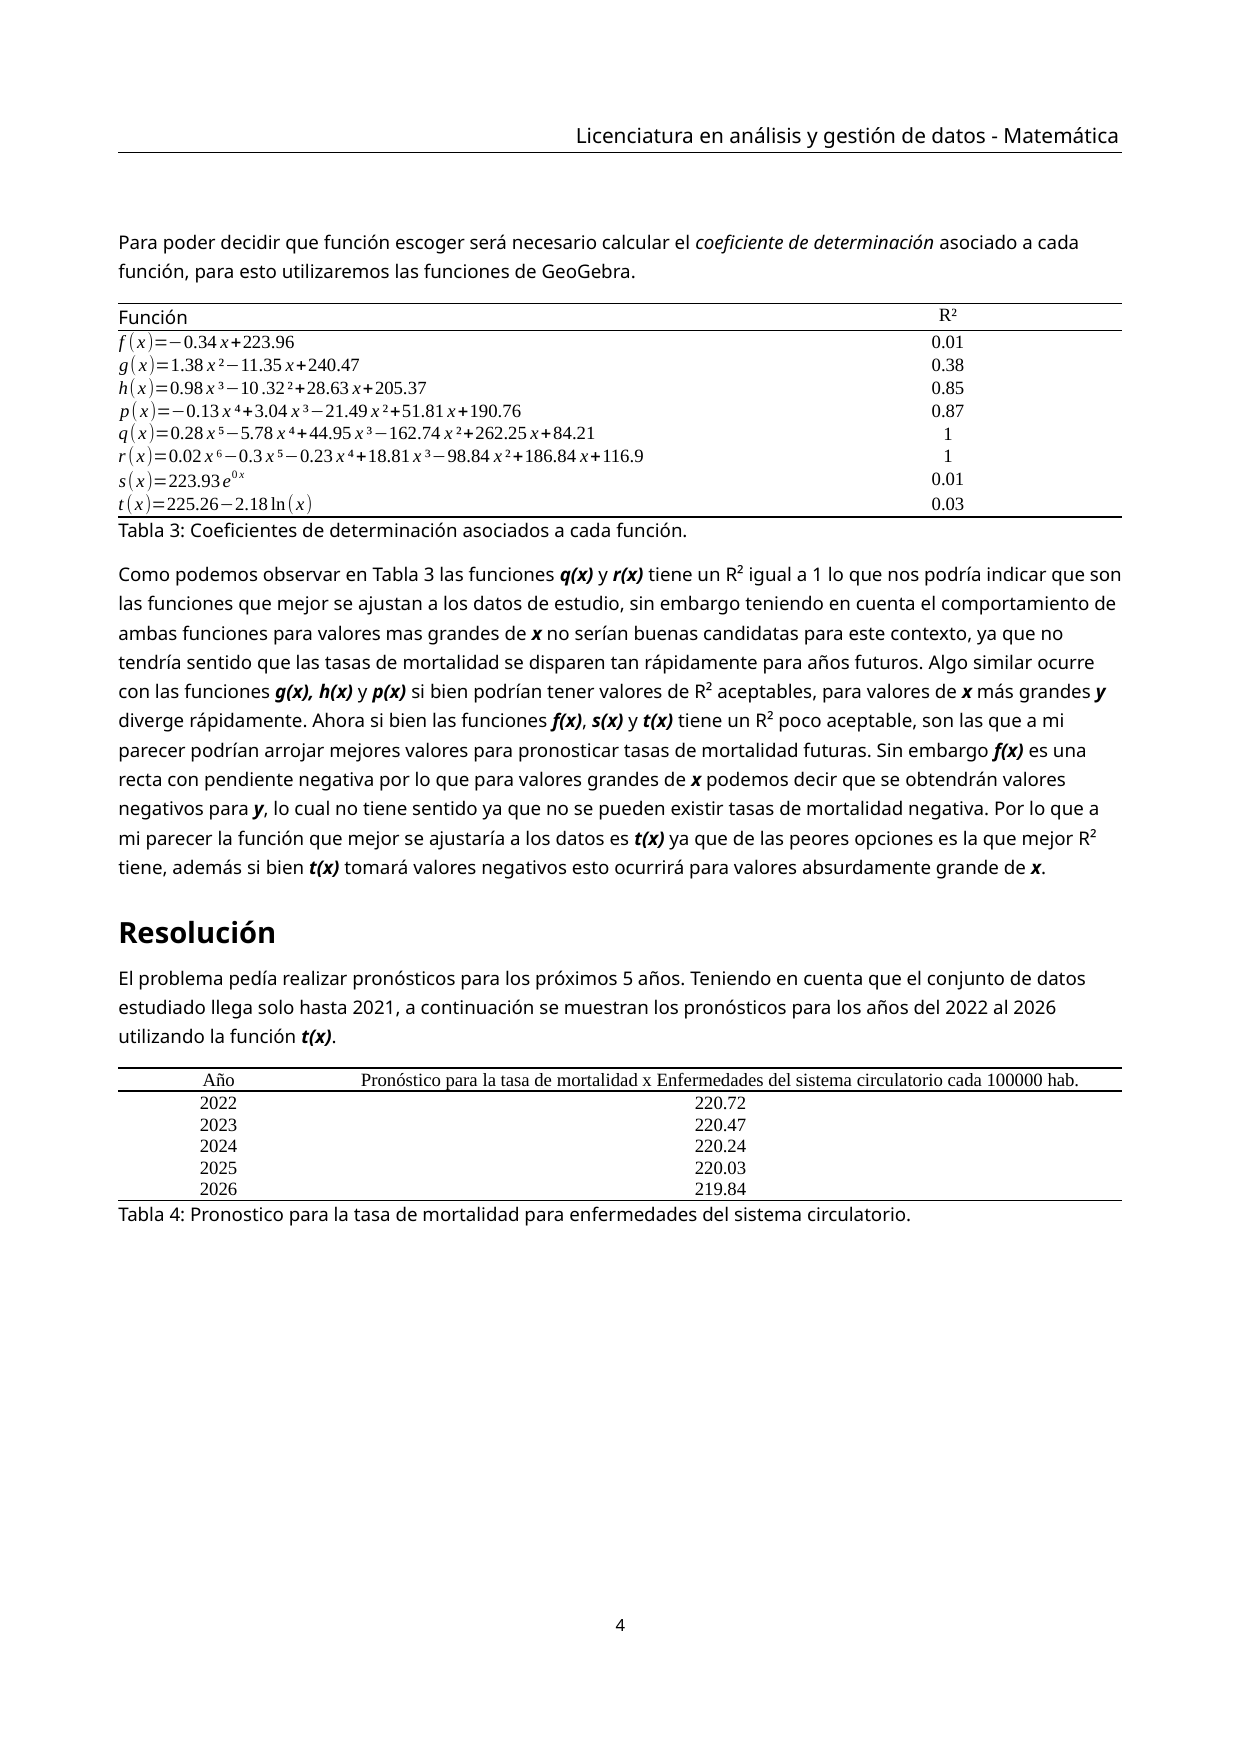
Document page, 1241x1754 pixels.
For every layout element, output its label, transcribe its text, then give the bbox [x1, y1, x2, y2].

text Para poder decidir que función escoger será necesario calcular el coeficiente de determinación asociado a cada función, para esto utilizaremos las funciones de GeoGebra. [118, 229, 1122, 284]
text Como podemos observar en Tabla 3 las funciones q(x) y r(x) tiene un R² igual a 1 lo que nos podría indicar que son las funciones que mejor se ajustan a los datos de estudio, sin embargo teniendo en cuenta el comportamiento de ambas funciones para valores mas grandes de x no serían buenas candidatas para este contexto, ya que no tendría sentido que las tasas de mortalidad se disparen tan rápidamente para años futuros. Algo similar ocurre con las funciones g(x), h(x) y p(x) si bien podrían tener valores de R² aceptables, para valores de x más grandes y diverge rápidamente. Ahora si bien las funciones f(x), s(x) y t(x) tiene un R² poco aceptable, son las que a mi parecer podrían arrojar mejores valores para pronosticar tasas de mortalidad futuras. Sin embargo f(x) es una recta con pendiente negativa por lo que para valores grandes de x podemos decir que se obtendrán valores negativos para y, lo cual no tiene sentido ya que no se pueden existir tasas de mortalidad negativa. Por lo que a mi parecer la función que mejor se ajustaría a los datos es t(x) ya que de las peores opciones es la que mejor R² tiene, además si bien t(x) tomará valores negativos esto ocurrirá para valores absurdamente grande de x. [118, 561, 1122, 880]
table_cell [118, 493, 773, 516]
subtitle Resolución [118, 913, 1122, 952]
table_header Función [118, 304, 773, 330]
text Tabla 4: Pronostico para la tasa de mortalidad para enfermedades del sistema circulatorio. [118, 1201, 1122, 1227]
table_cell [118, 377, 773, 400]
table_header Año [118, 1069, 318, 1090]
text Tabla 3: Coeficientes de determinación asociados a cada función. [118, 518, 1122, 543]
table_cell 2026 [118, 1178, 318, 1200]
table_cell [118, 400, 773, 423]
table_cell 2023 [118, 1114, 318, 1135]
table_cell 220.47 [319, 1114, 1122, 1135]
table_cell [118, 423, 773, 445]
table_cell 2025 [118, 1157, 318, 1178]
table_cell 0.38 [774, 354, 1122, 377]
table_cell 1 [774, 423, 1122, 445]
table_cell 0.87 [774, 400, 1122, 423]
table_cell 220.03 [319, 1157, 1122, 1178]
table_cell 220.72 [319, 1092, 1122, 1113]
table_cell [118, 331, 773, 354]
table_cell [118, 468, 773, 493]
table_cell 2022 [118, 1092, 318, 1113]
table_cell 1 [774, 445, 1122, 468]
table_cell 0.85 [774, 377, 1122, 400]
table_cell 220.24 [319, 1135, 1122, 1157]
table_cell 0.03 [774, 493, 1122, 516]
table_cell 0.01 [774, 331, 1122, 354]
table_header R² [774, 304, 1122, 330]
table_header Pronóstico para la tasa de mortalidad x Enfermedades del sistema circulatorio cada 100000 hab. [319, 1069, 1122, 1090]
table_cell [118, 445, 773, 468]
table_cell 0.01 [774, 468, 1122, 493]
table_cell 219.84 [319, 1178, 1122, 1200]
text El problema pedía realizar pronósticos para los próximos 5 años. Teniendo en cuenta que el conjunto de datos estudiado llega solo hasta 2021, a continuación se muestran los pronósticos para los años del 2022 al 2026 utilizando la función t(x). [118, 965, 1122, 1049]
table_cell [118, 354, 773, 377]
table_cell 2024 [118, 1135, 318, 1157]
